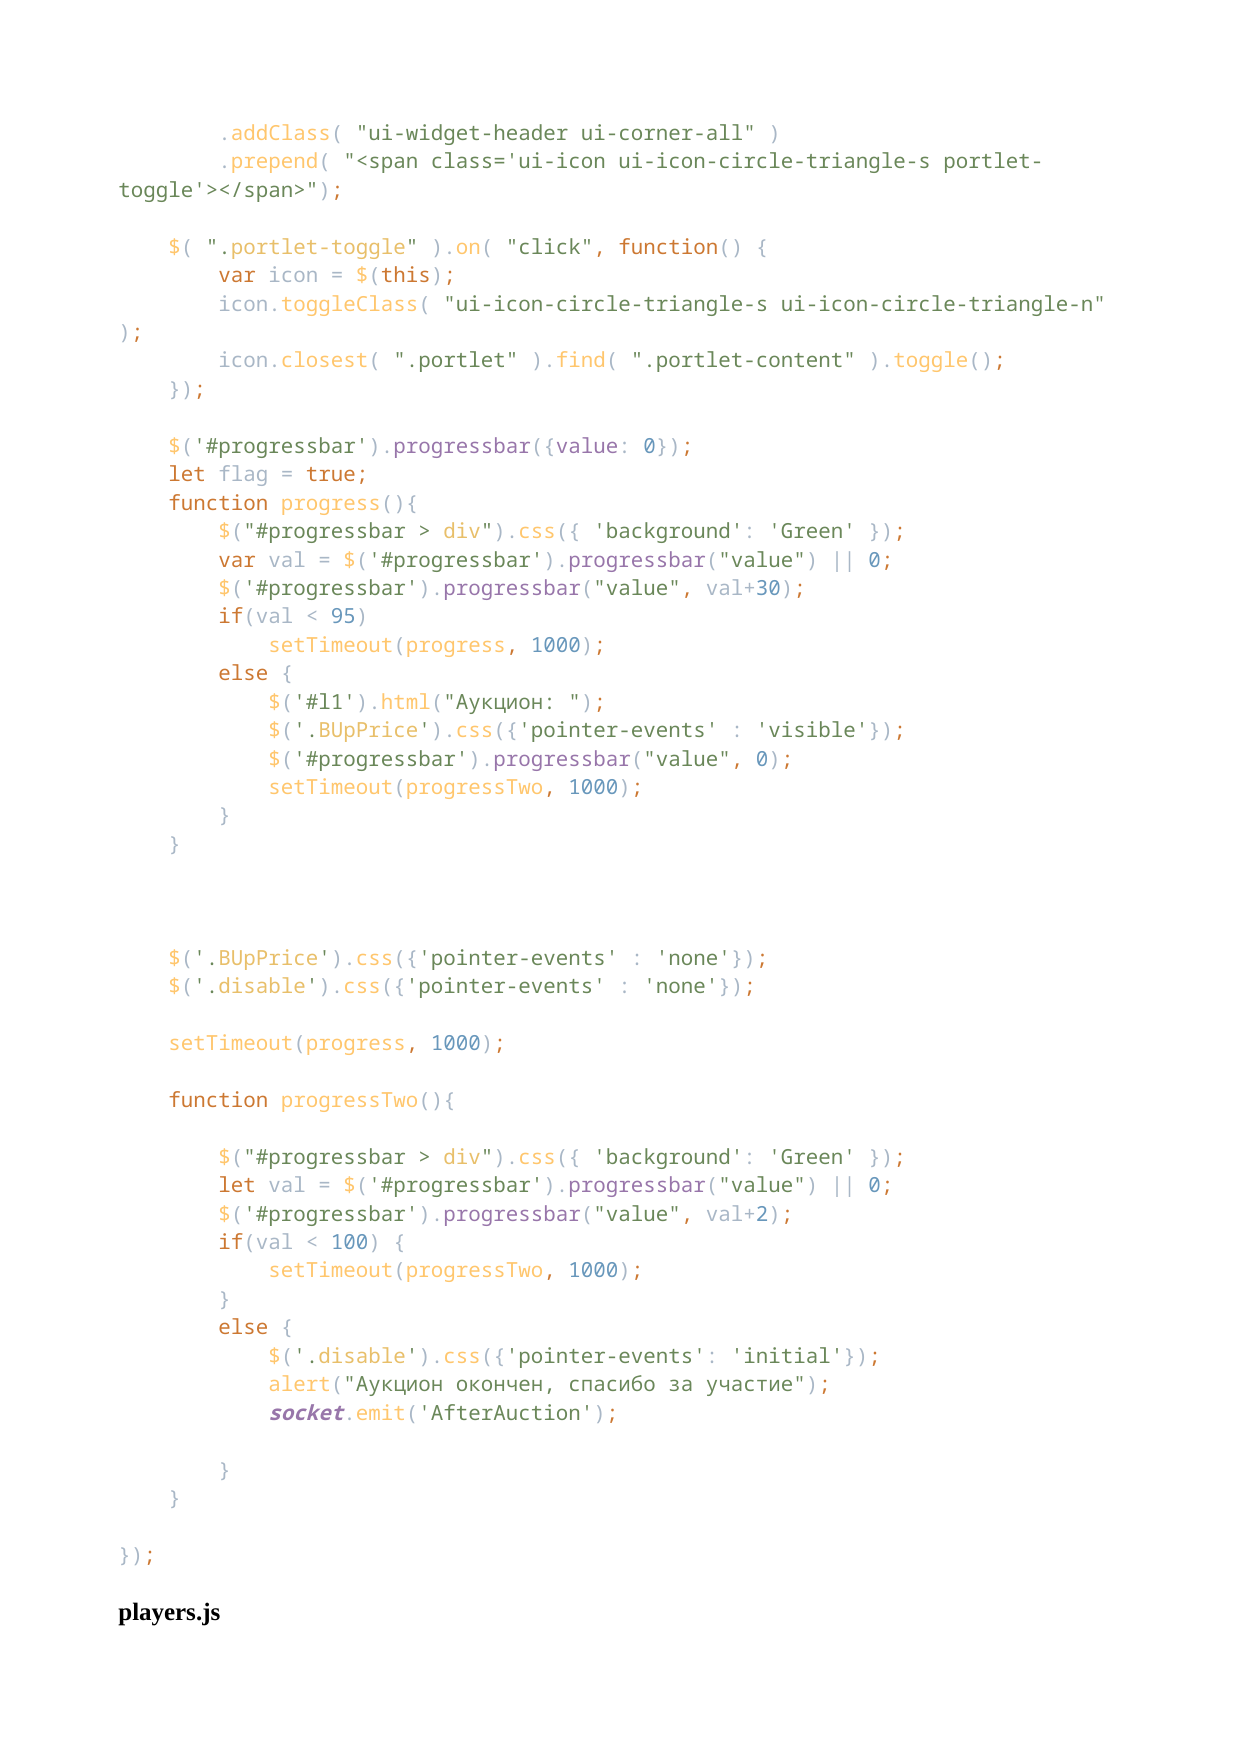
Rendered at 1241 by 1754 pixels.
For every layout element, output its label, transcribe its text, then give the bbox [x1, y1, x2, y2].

text .addClass( "ui-widget-header ui-corner-all" ) .prepend( "<span class='ui-icon ui-icon-circle-triangle-s portlet-toggle'></span>"); $( ".portlet-toggle" ).on( "click", function() { var icon = $(this); icon.toggleClass( "ui-icon-circle-triangle-s ui-icon-circle-triangle-n" ); icon.closest( ".portlet" ).find( ".portlet-content" ).toggle(); }); $('#progressbar').progressbar({value: 0}); let flag = true; function progress(){ $("#progressbar > div").css({ 'background': 'Green' }); var val = $('#progressbar').progressbar("value") || 0; $('#progressbar').progressbar("value", val+30); if(val < 95) setTimeout(progress, 1000); else { $('#l1').html("Аукцион: "); $('.BUpPrice').css({'pointer-events' : 'visible'}); $('#progressbar').progressbar("value", 0); setTimeout(progressTwo, 1000); } } $('.BUpPrice').css({'pointer-events' : 'none'}); $('.disable').css({'pointer-events' : 'none'}); setTimeout(progress, 1000); function progressTwo(){ $("#progressbar > div").css({ 'background': 'Green' }); let val = $('#progressbar').progressbar("value") || 0; $('#progressbar').progressbar("value", val+2); if(val < 100) { setTimeout(progressTwo, 1000); } else { $('.disable').css({'pointer-events': 'initial'}); alert("Аукцион окончен, спасибо за участие"); socket.emit('AfterAuction'); } } }); [118, 118, 1122, 1568]
text players.js [118, 1597, 1122, 1626]
